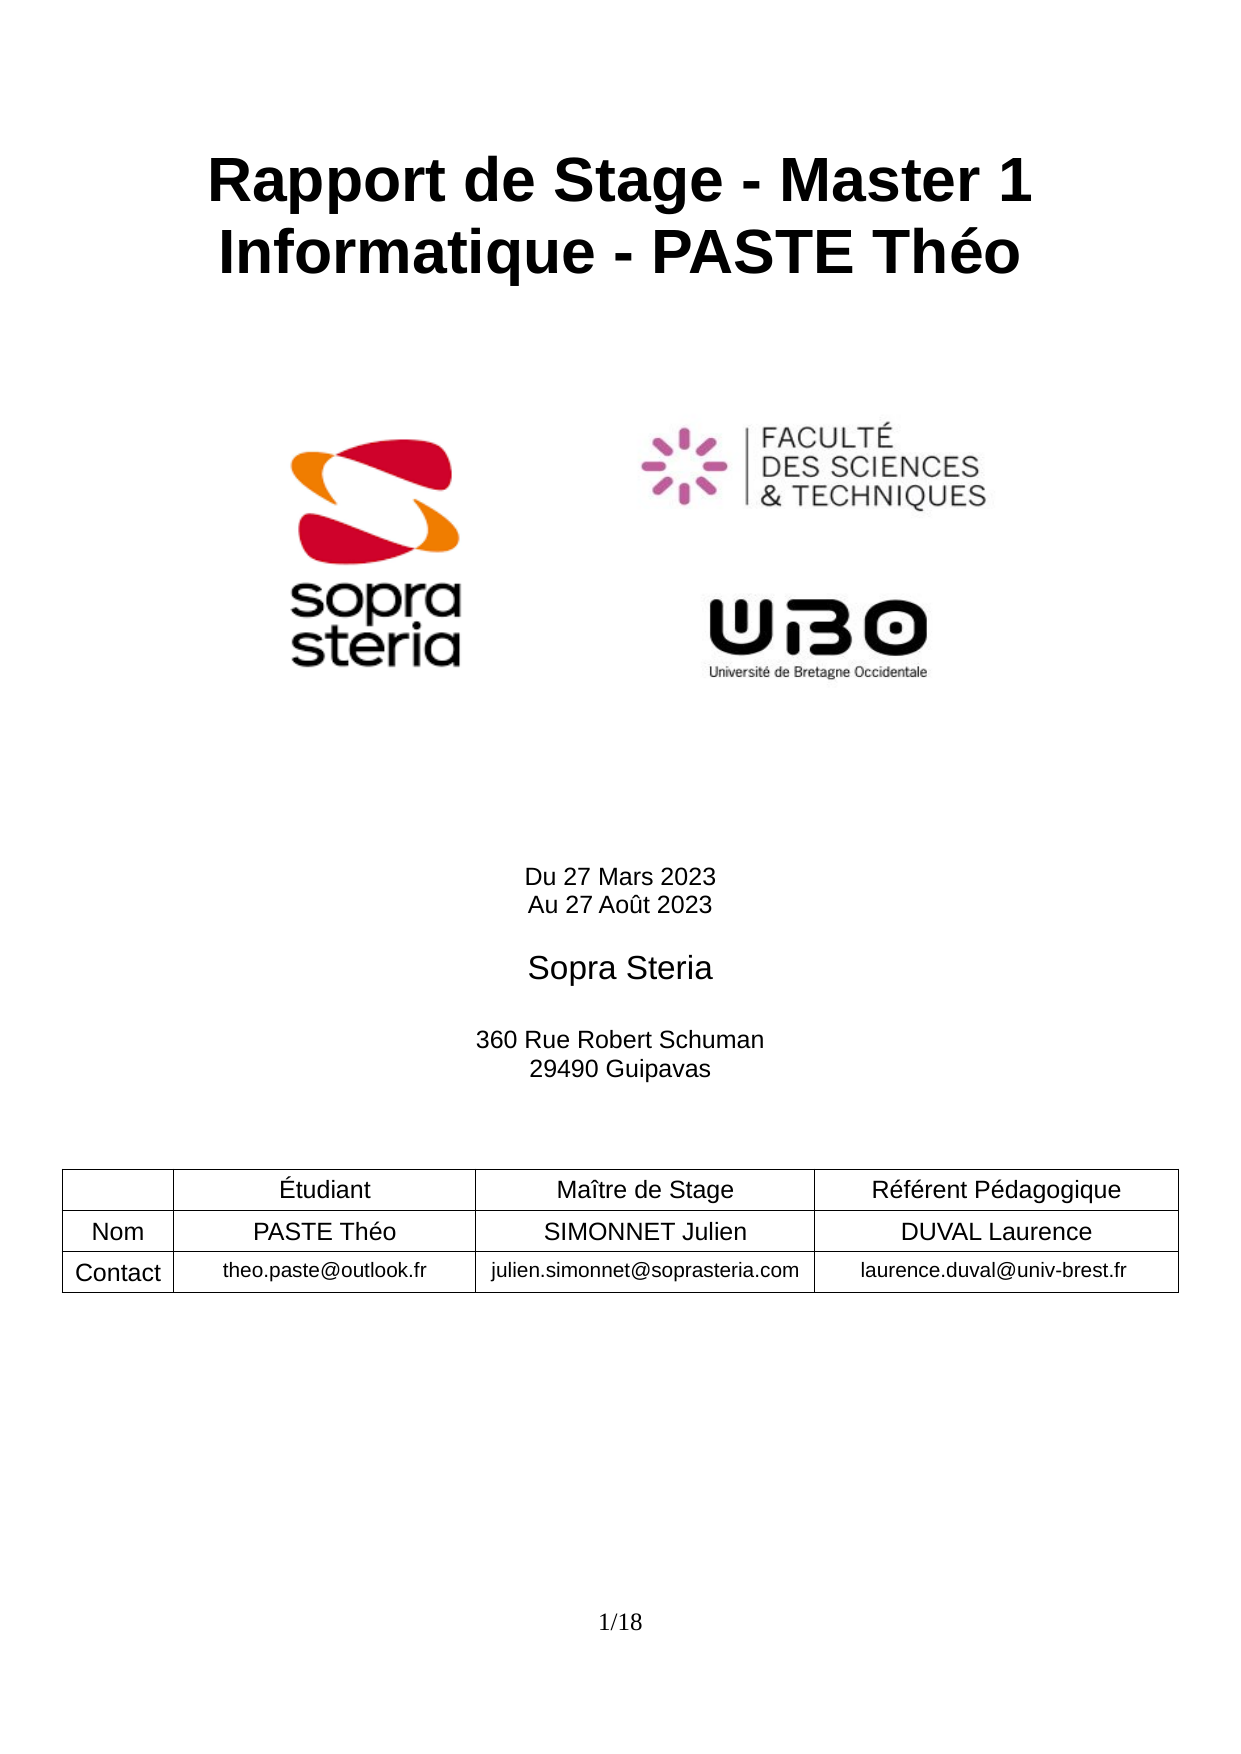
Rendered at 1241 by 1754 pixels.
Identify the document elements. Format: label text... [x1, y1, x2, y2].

subtitle Rapport de Stage - Master 1 Informatique - PASTE Théo [118, 143, 1122, 287]
table_cell Nom [63, 1211, 173, 1251]
table_cell SIMONNET Julien [476, 1211, 814, 1251]
picture [200, 377, 552, 730]
table_cell DUVAL Laurence [815, 1211, 1178, 1251]
picture [617, 377, 1011, 730]
table_cell laurence.duval@univ-brest.fr [815, 1252, 1178, 1292]
table_header Étudiant [174, 1170, 475, 1210]
text 360 Rue Robert Schuman [118, 1025, 1122, 1053]
text Du 27 Mars 2023 [118, 862, 1122, 890]
table_cell PASTE Théo [174, 1211, 475, 1251]
table_cell Contact [63, 1252, 173, 1292]
table_cell julien.simonnet@soprasteria.com [476, 1252, 814, 1292]
table_cell theo.paste@outlook.fr [174, 1252, 475, 1292]
table_header Référent Pédagogique [815, 1170, 1178, 1210]
table_header Maître de Stage [476, 1170, 814, 1210]
text 29490 Guipavas [118, 1053, 1122, 1082]
text Sopra Steria [118, 948, 1122, 986]
text Au 27 Août 2023 [118, 890, 1122, 919]
table_header [63, 1170, 173, 1210]
